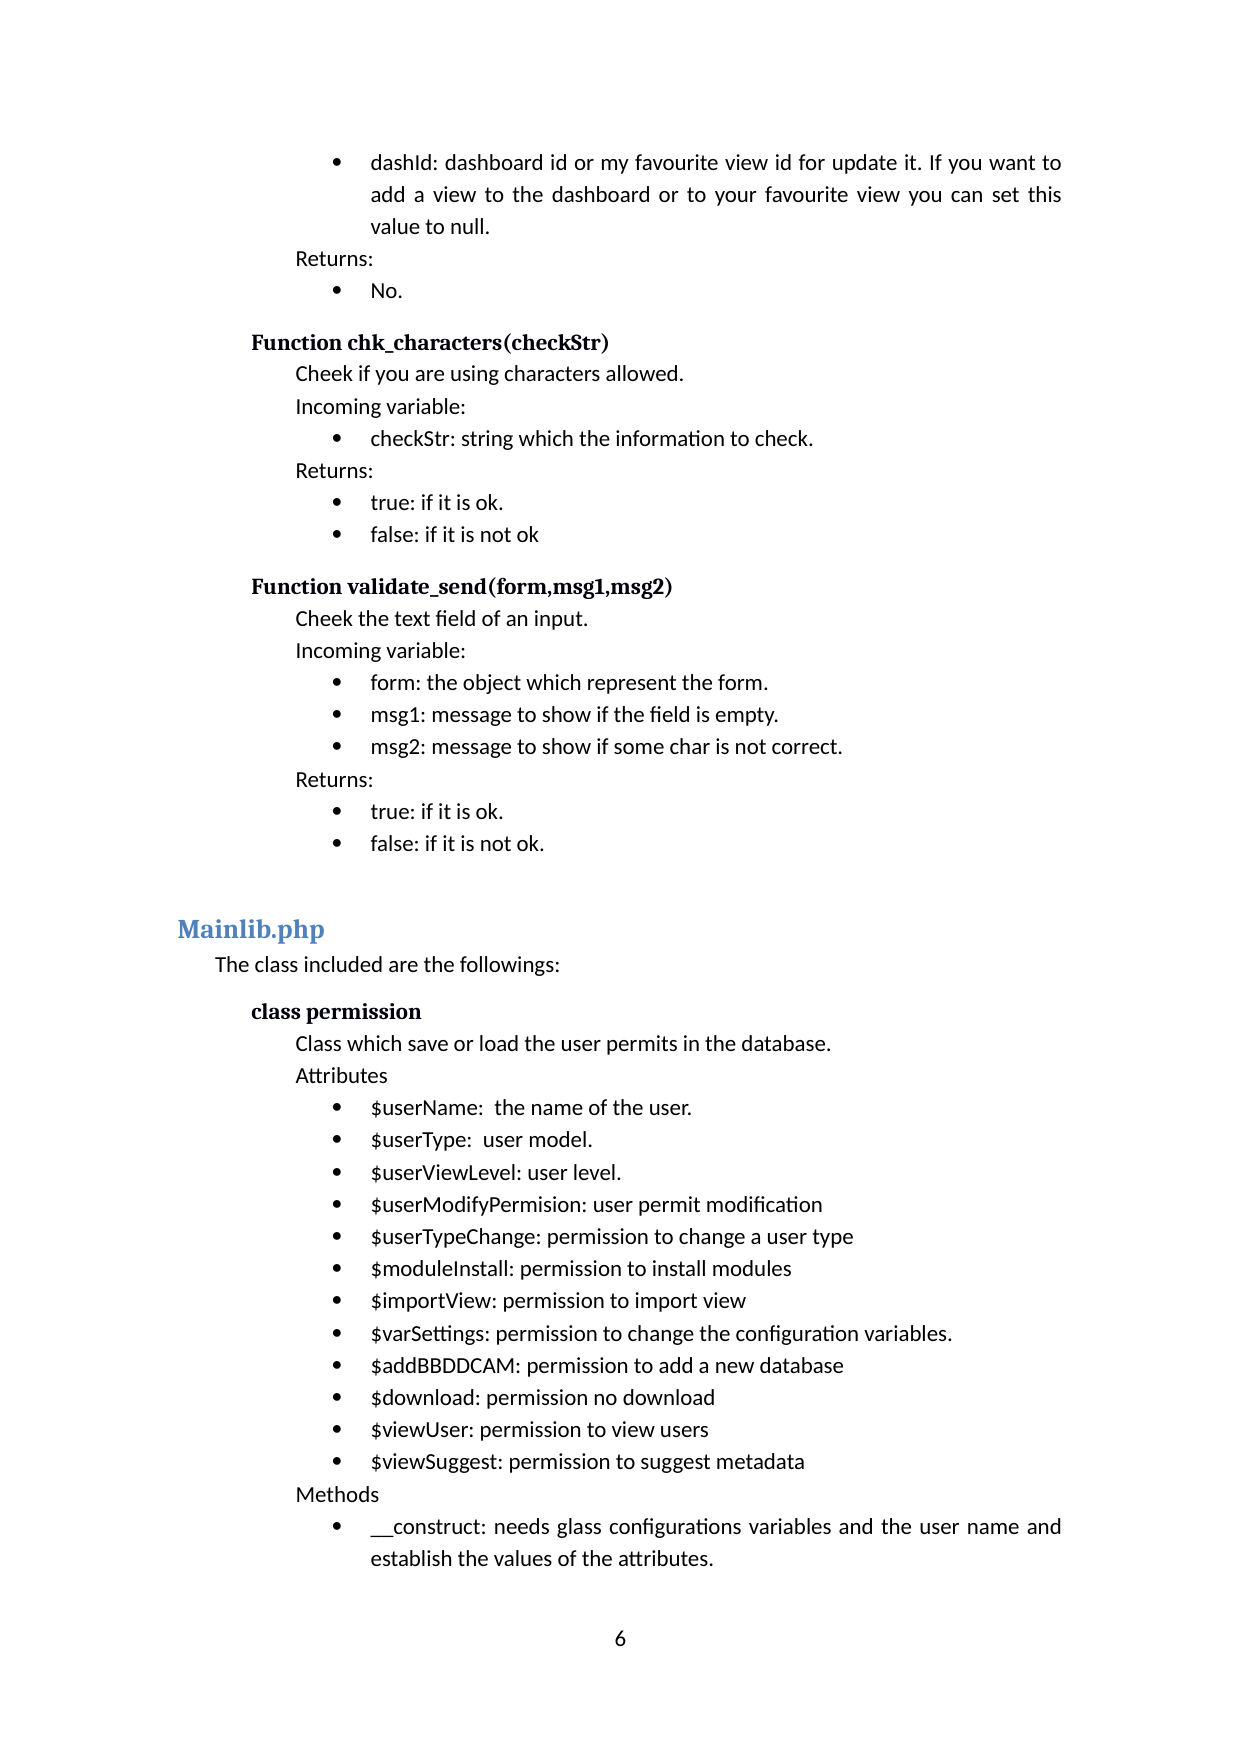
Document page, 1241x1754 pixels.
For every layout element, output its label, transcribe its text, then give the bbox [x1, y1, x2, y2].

text The class included are the followings: [177, 950, 1063, 978]
text Returns: [281, 765, 1063, 793]
list $moduleInstall: permission to install modules [333, 1254, 1063, 1282]
list $userType: user model. [333, 1126, 1063, 1154]
text Incoming variable: [281, 636, 1063, 664]
text Cheek the text field of an input. [281, 604, 1063, 632]
list false: if it is not ok [333, 521, 1063, 548]
list No. [333, 276, 1063, 304]
list false: if it is not ok. [333, 829, 1063, 857]
list true: if it is ok. [333, 797, 1063, 825]
list checkStr: string which the information to check. [333, 424, 1063, 452]
list $viewSuggest: permission to suggest metadata [333, 1447, 1063, 1476]
subtitle Function chk_characters(checkStr) [251, 329, 1063, 356]
list form: the object which represent the form. [333, 668, 1063, 696]
list $addBBDDCAM: permission to add a new database [333, 1351, 1063, 1379]
text Incoming variable: [281, 392, 1063, 420]
subtitle class permission [251, 999, 1063, 1025]
list dashId: dashboard id or my favourite view id for update it. If you want to add a view to the dashboard or to your favourite view you can set this value to null. [333, 148, 1063, 240]
text Attributes [281, 1061, 1063, 1089]
list $download: permission no download [333, 1383, 1063, 1411]
list msg2: message to show if some char is not correct. [333, 732, 1063, 761]
text Returns: [281, 244, 1063, 272]
list true: if it is ok. [333, 488, 1063, 516]
list $userName: the name of the user. [333, 1093, 1063, 1121]
list $userModifyPermision: user permit modification [333, 1190, 1063, 1218]
list __construct: needs glass configurations variables and the user name and establish the values of the attributes. [333, 1512, 1063, 1572]
subtitle Mainlib.php [177, 914, 1063, 945]
list $viewUser: permission to view users [333, 1415, 1063, 1443]
list $userViewLevel: user level. [333, 1158, 1063, 1186]
text Cheek if you are using characters allowed. [281, 359, 1063, 388]
list $importView: permission to import view [333, 1287, 1063, 1314]
list msg1: message to show if the field is empty. [333, 700, 1063, 728]
subtitle Function validate_send(form,msg1,msg2) [251, 573, 1063, 600]
text Class which save or load the user permits in the database. [281, 1029, 1063, 1057]
text Returns: [281, 456, 1063, 484]
text Methods [281, 1480, 1063, 1508]
list $userTypeChange: permission to change a user type [333, 1222, 1063, 1250]
list $varSettings: permission to change the configuration variables. [333, 1319, 1063, 1347]
